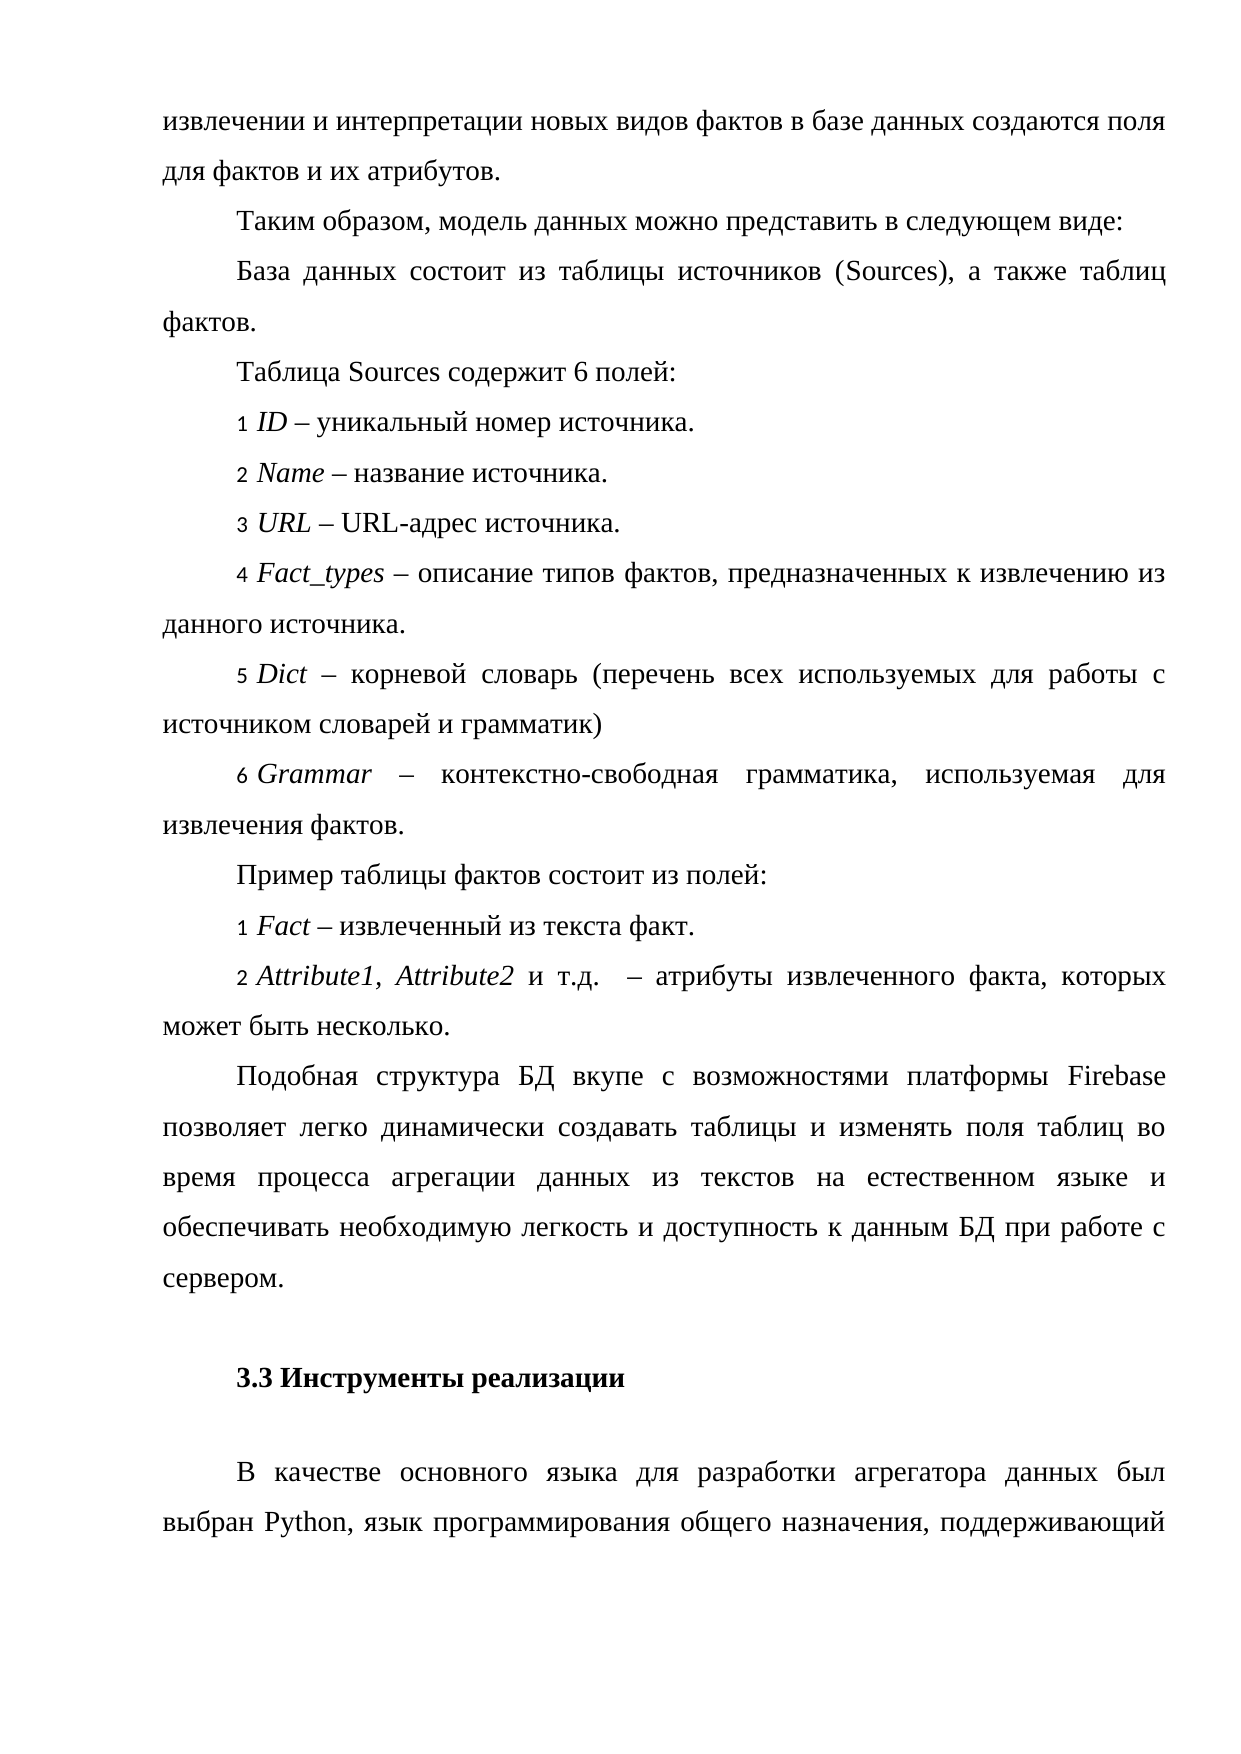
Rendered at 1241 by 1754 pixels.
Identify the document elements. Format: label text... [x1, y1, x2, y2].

list Attribute1, Attribute2 и т.д. – атрибуты извлеченного факта, которых может быть несколько. [162, 958, 1166, 1042]
list Пример таблицы фактов состоит из полей: [162, 857, 1166, 891]
text В качестве основного языка для разработки агрегатора данных был выбран Python, язык программирования общего назначения, поддерживающий [162, 1454, 1166, 1538]
text База данных состоит из таблицы источников (Sources), а также таблиц фактов. [162, 253, 1166, 337]
text Таким образом, модель данных можно представить в следующем виде: [162, 203, 1166, 237]
list Grammar – контекстно-свободная грамматика, используемая для извлечения фактов. [162, 757, 1166, 841]
list URL – URL-адрес источника. [162, 505, 1166, 539]
list Name – название источника. [162, 455, 1166, 488]
list ID – уникальный номер источника. [162, 404, 1166, 438]
subtitle 3.3 Инструменты реализации [162, 1360, 1166, 1394]
text извлечении и интерпретации новых видов фактов в базе данных создаются поля для фактов и их атрибутов. [162, 103, 1166, 186]
list Fact – извлеченный из текста факт. [162, 908, 1166, 941]
text Таблица Sources содержит 6 полей: [162, 354, 1166, 388]
list Dict – корневой словарь (перечень всех используемых для работы с источником словарей и грамматик) [162, 656, 1166, 740]
text Подобная структура БД вкупе с возможностями платформы Firebase позволяет легко динамически создавать таблицы и изменять поля таблиц во время процесса агрегации данных из текстов на естественном языке и обеспечивать необходимую легкость и доступность к данным БД при работе с сервером. [162, 1058, 1166, 1293]
list Fact_types – описание типов фактов, предназначенных к извлечению из данного источника. [162, 555, 1166, 639]
